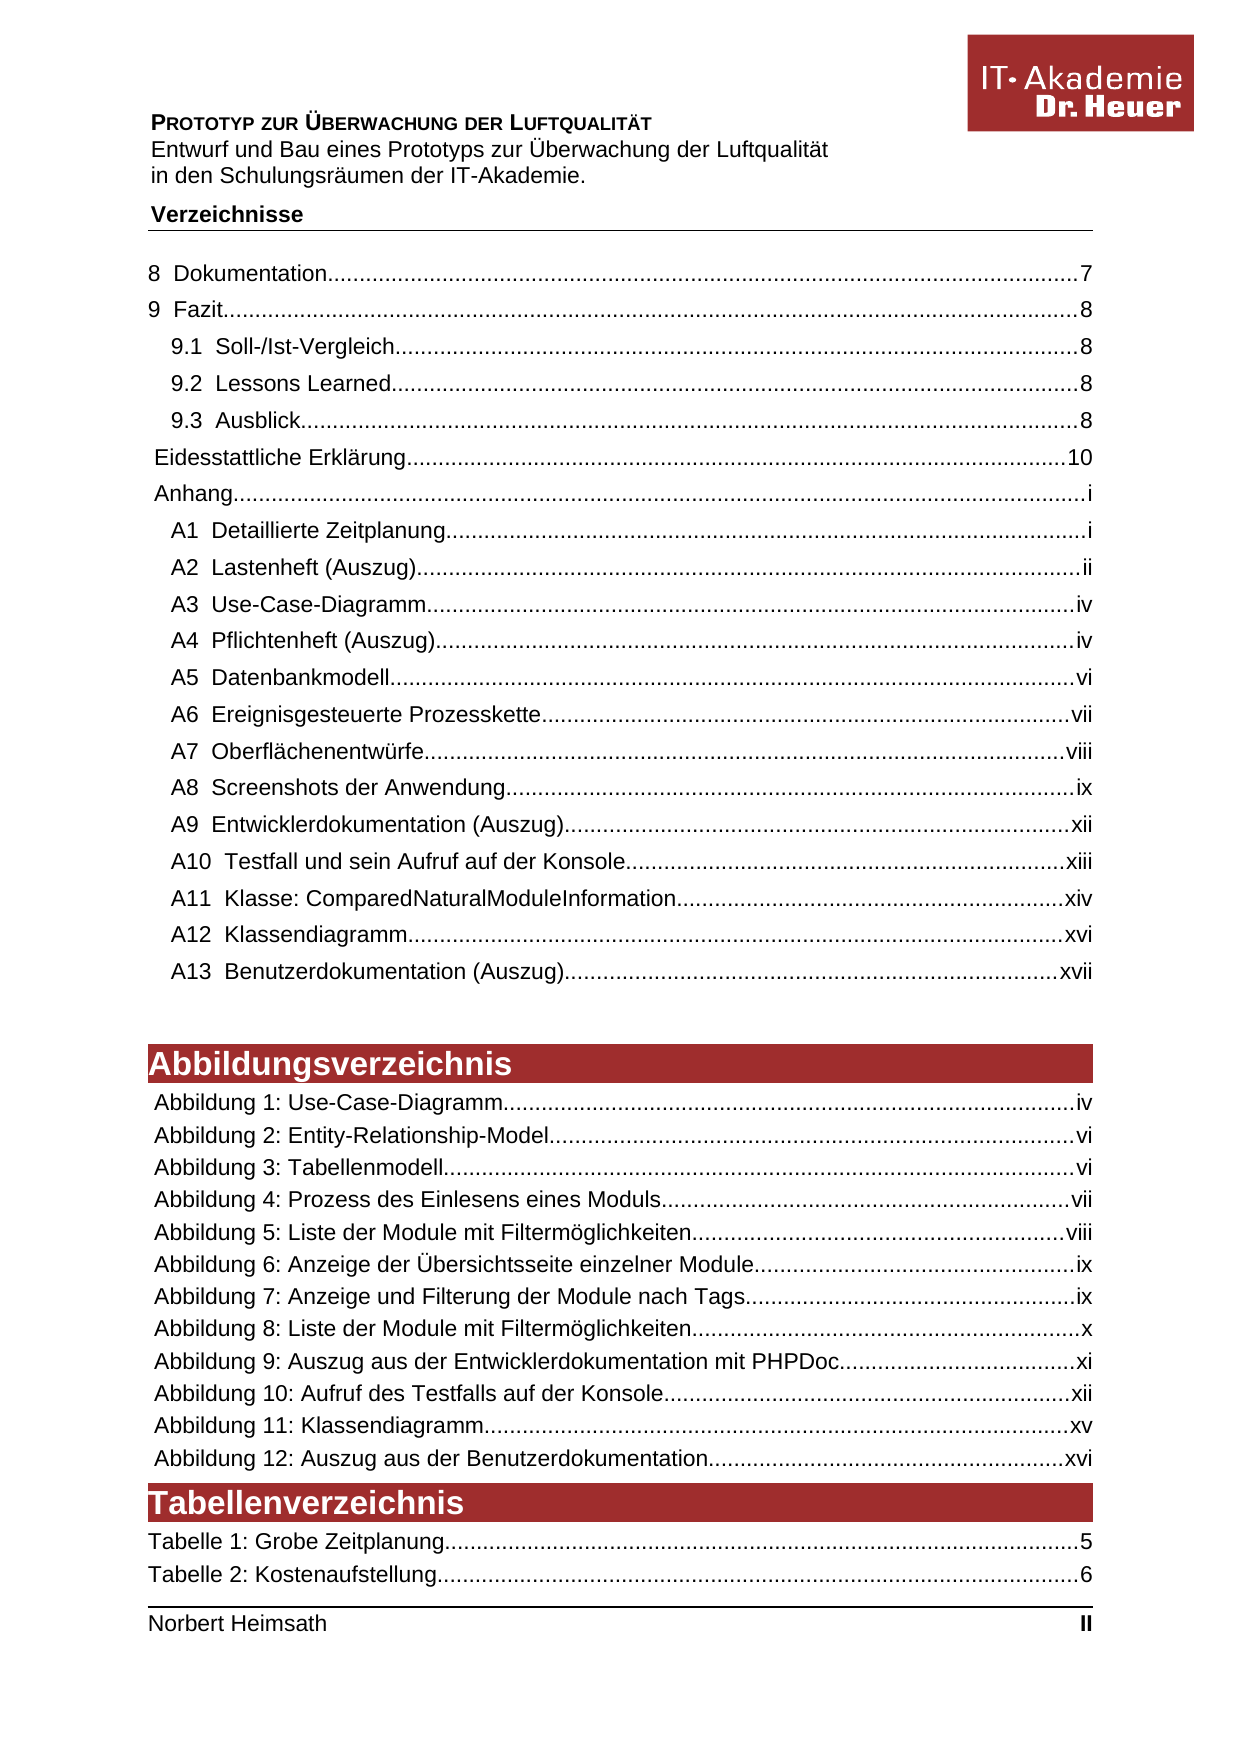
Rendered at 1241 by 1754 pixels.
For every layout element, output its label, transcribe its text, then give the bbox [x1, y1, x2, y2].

text A12 Klassendiagramm xvi [171, 921, 1093, 948]
text Abbildung 12: Auszug aus der Benutzerdokumentation xvi [148, 1444, 1093, 1471]
text A11 Klasse: ComparedNaturalModuleInformation xiv [171, 885, 1093, 911]
text Tabelle 1: Grobe Zeitplanung 5 [148, 1528, 1093, 1554]
text A5 Datenbankmodell vi [171, 664, 1093, 690]
text A7 Oberflächenentwürfe viii [171, 738, 1093, 764]
text A9 Entwicklerdokumentation (Auszug) xii [171, 811, 1093, 837]
text 9.2 Lessons Learned 8 [171, 370, 1093, 396]
text Abbildung 4: Prozess des Einlesens eines Moduls vii [148, 1186, 1093, 1213]
text 9.1 Soll-/Ist-Vergleich 8 [171, 333, 1093, 359]
text Eidesstattliche Erklärung 10 [148, 443, 1093, 470]
text Abbildung 5: Liste der Module mit Filtermöglichkeiten viii [148, 1218, 1093, 1245]
subtitle Tabellenverzeichnis [148, 1483, 1093, 1522]
text Abbildung 8: Liste der Module mit Filtermöglichkeiten x [148, 1315, 1093, 1342]
text Anhang i [148, 480, 1093, 507]
text Abbildung 10: Aufruf des Testfalls auf der Konsole xii [148, 1380, 1093, 1406]
text A1 Detaillierte Zeitplanung i [171, 517, 1093, 543]
text A2 Lastenheft (Auszug) ii [171, 554, 1093, 580]
text Abbildung 7: Anzeige und Filterung der Module nach Tags ix [148, 1283, 1093, 1309]
text 9 Fazit 8 [148, 296, 1093, 323]
text 9.3 Ausblick 8 [171, 407, 1093, 433]
text A10 Testfall und sein Aufruf auf der Konsole xiii [171, 848, 1093, 874]
subtitle Abbildungsverzeichnis [148, 1044, 1093, 1083]
text A13 Benutzerdokumentation (Auszug) xvii [171, 958, 1093, 984]
text A3 Use-Case-Diagramm iv [171, 591, 1093, 617]
text Abbildung 1: Use-Case-Diagramm iv [148, 1089, 1093, 1116]
text Abbildung 3: Tabellenmodell vi [148, 1154, 1093, 1180]
text Abbildung 2: Entity-Relationship-Model vi [148, 1122, 1093, 1148]
text A8 Screenshots der Anwendung ix [171, 774, 1093, 801]
text Abbildung 6: Anzeige der Übersichtsseite einzelner Module ix [148, 1251, 1093, 1277]
text Abbildung 9: Auszug aus der Entwicklerdokumentation mit PHPDoc xi [148, 1348, 1093, 1374]
text Abbildung 11: Klassendiagramm xv [148, 1412, 1093, 1439]
text 8 Dokumentation 7 [148, 259, 1093, 286]
text Tabelle 2: Kostenaufstellung 6 [148, 1561, 1093, 1587]
text A4 Pflichtenheft (Auszug) iv [171, 627, 1093, 654]
text A6 Ereignisgesteuerte Prozesskette vii [171, 701, 1093, 727]
